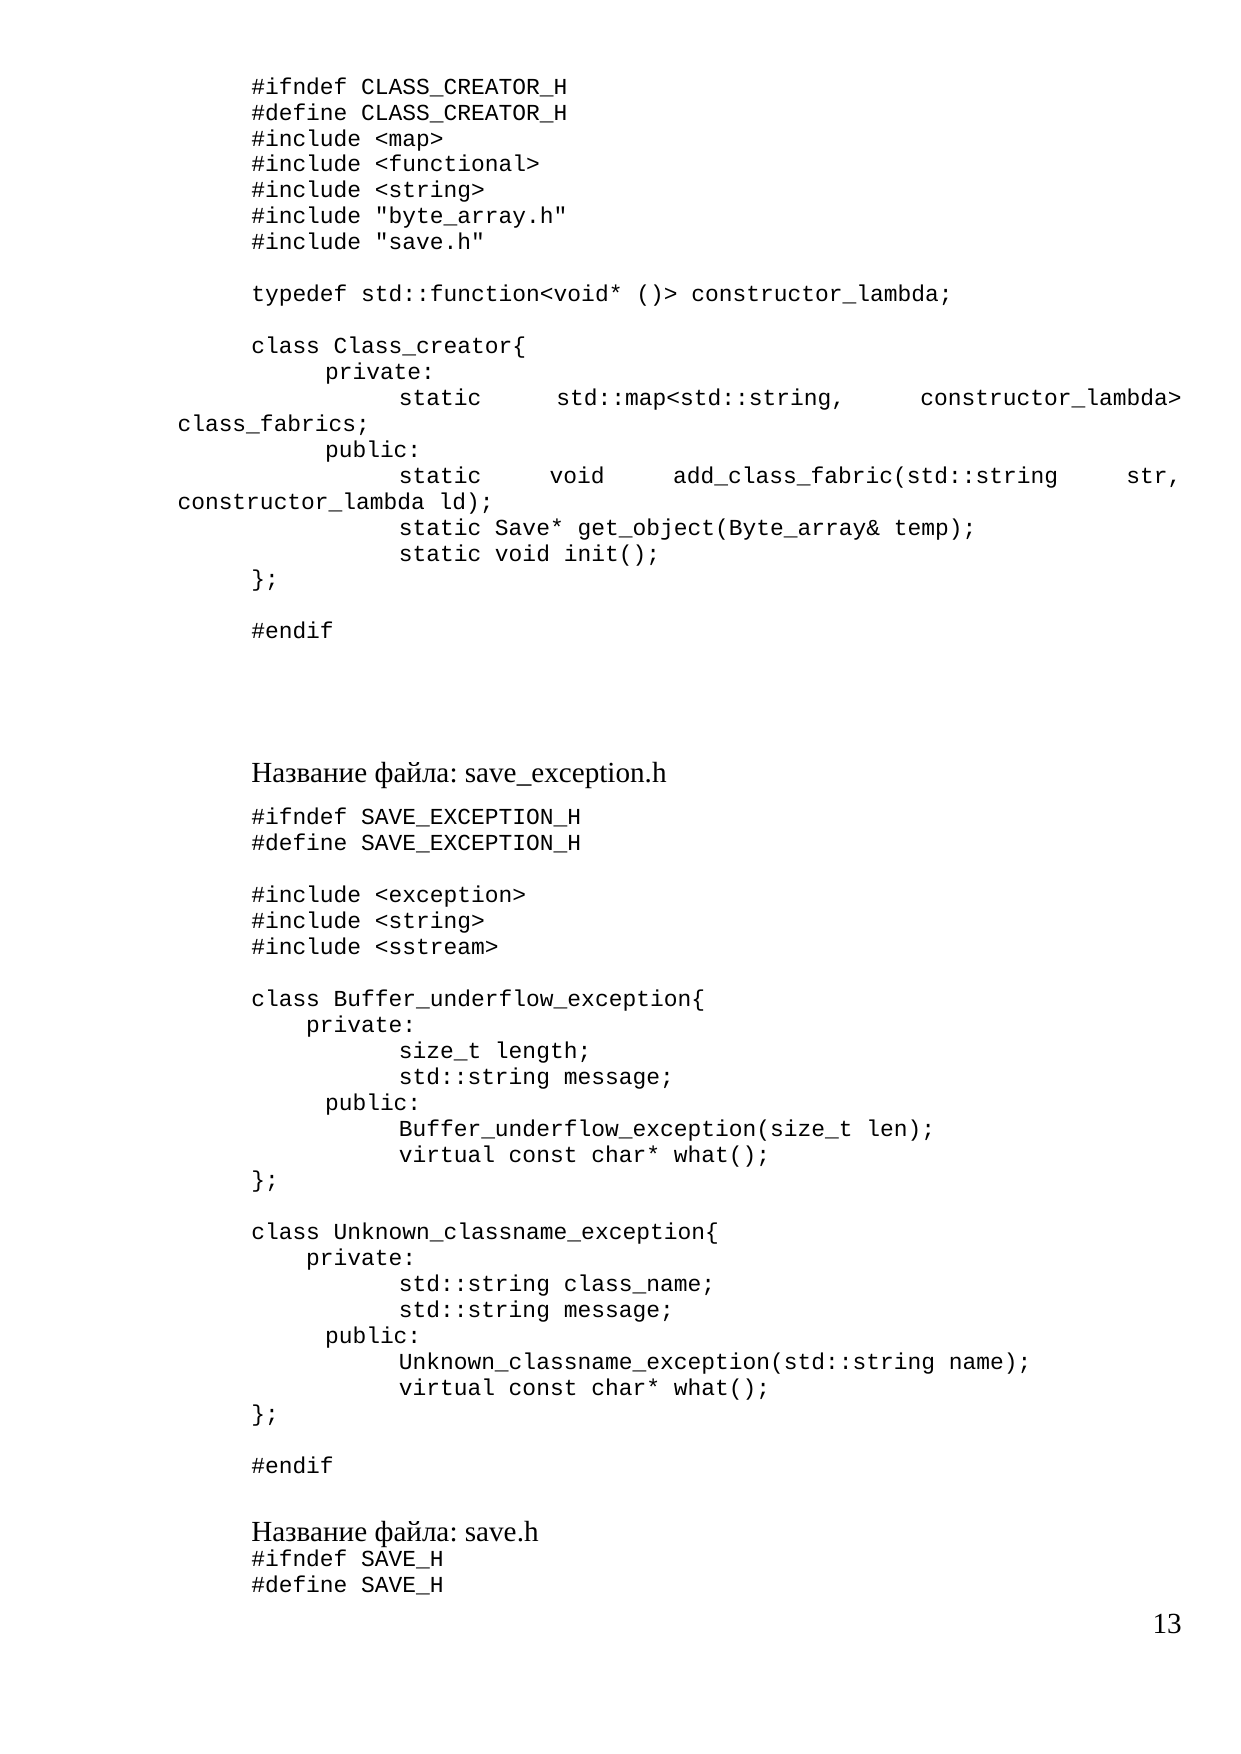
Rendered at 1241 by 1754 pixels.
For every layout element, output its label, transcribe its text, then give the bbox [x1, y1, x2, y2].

text public: [177, 1324, 1181, 1350]
text virtual const char* what(); [177, 1376, 1181, 1402]
text private: [177, 360, 1181, 386]
text private: [177, 1247, 1181, 1273]
text }; [177, 1169, 1181, 1195]
text std::string class_name; [177, 1273, 1181, 1298]
text #ifndef SAVE_H [177, 1547, 1181, 1573]
text class Class_creator{ [177, 334, 1181, 360]
text Название файла: save_exception.h [177, 755, 1181, 789]
text #ifndef CLASS_CREATOR_H [177, 75, 1181, 101]
text typedef std::function<void* ()> constructor_lambda; [177, 282, 1181, 308]
text std::string message; [177, 1065, 1181, 1091]
text #include <exception> [177, 883, 1181, 909]
text }; [177, 1402, 1181, 1428]
text class Unknown_classname_exception{ [177, 1221, 1181, 1247]
text #endif [177, 1454, 1181, 1480]
text private: [177, 1013, 1181, 1039]
text Unknown_classname_exception(std::string name); [177, 1350, 1181, 1376]
text size_t length; [177, 1039, 1181, 1065]
text #include <map> [177, 127, 1181, 153]
text std::string message; [177, 1298, 1181, 1324]
text Buffer_underflow_exception(size_t len); [177, 1117, 1181, 1143]
text #endif [177, 620, 1181, 646]
text public: [177, 1091, 1181, 1117]
text #include <string> [177, 909, 1181, 935]
text #ifndef SAVE_EXCEPTION_H [177, 806, 1181, 832]
text #define CLASS_CREATOR_H [177, 101, 1181, 127]
text static void add_class_fabric(std::string str, constructor_lambda ld); [177, 464, 1181, 516]
text #define SAVE_EXCEPTION_H [177, 832, 1181, 858]
text public: [177, 438, 1181, 464]
text virtual const char* what(); [177, 1143, 1181, 1169]
text static std::map<std::string, constructor_lambda> class_fabrics; [177, 386, 1181, 438]
text #include "save.h" [177, 231, 1181, 257]
text static void init(); [177, 542, 1181, 568]
text static Save* get_object(Byte_array& temp); [177, 516, 1181, 542]
text #include <functional> [177, 153, 1181, 179]
text Название файла: save.h [177, 1514, 1181, 1547]
text #include "byte_array.h" [177, 205, 1181, 231]
text class Buffer_underflow_exception{ [177, 987, 1181, 1013]
text #include <sstream> [177, 935, 1181, 961]
text #include <string> [177, 179, 1181, 205]
text #define SAVE_H [177, 1573, 1181, 1599]
text }; [177, 568, 1181, 594]
